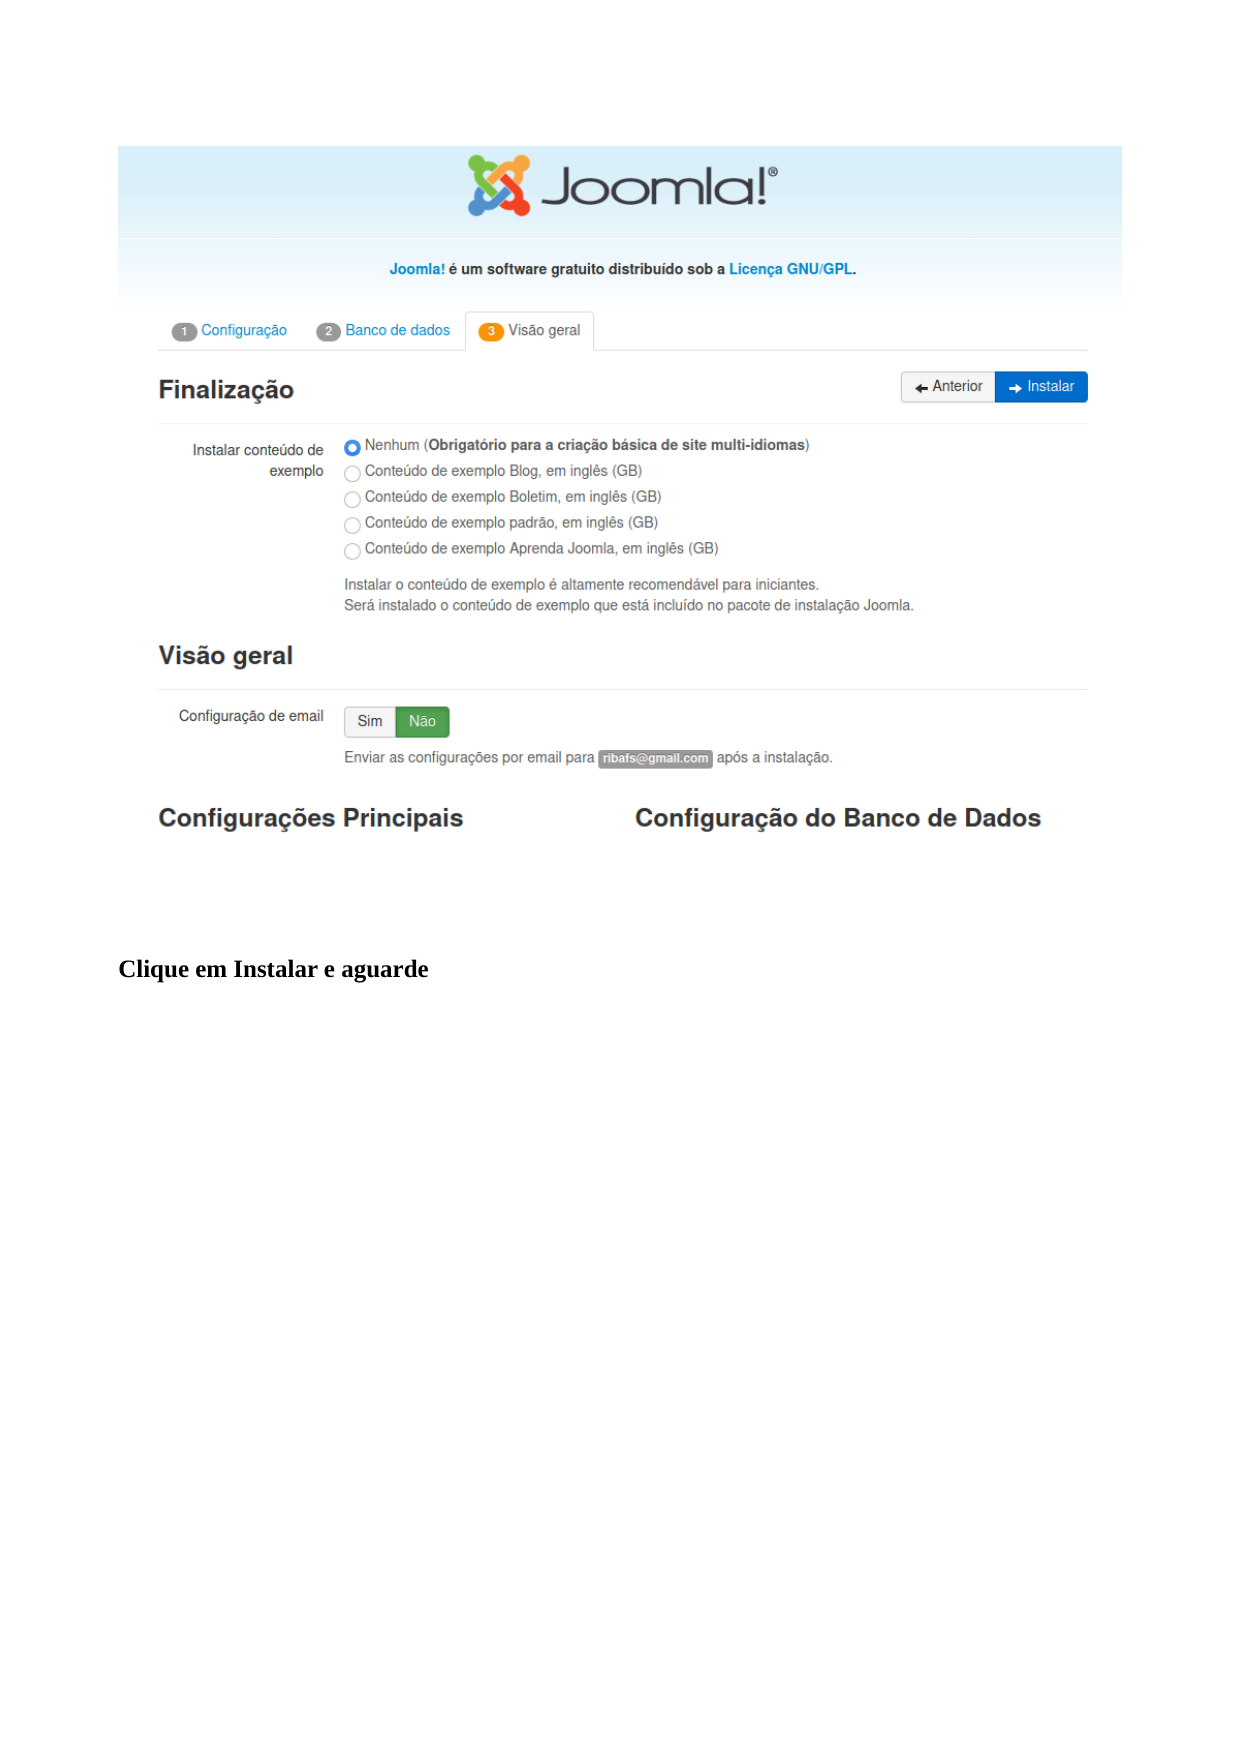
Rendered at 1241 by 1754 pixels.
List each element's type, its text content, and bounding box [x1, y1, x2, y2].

picture [118, 146, 1123, 840]
text Clique em Instalar e aguarde [118, 954, 1122, 983]
